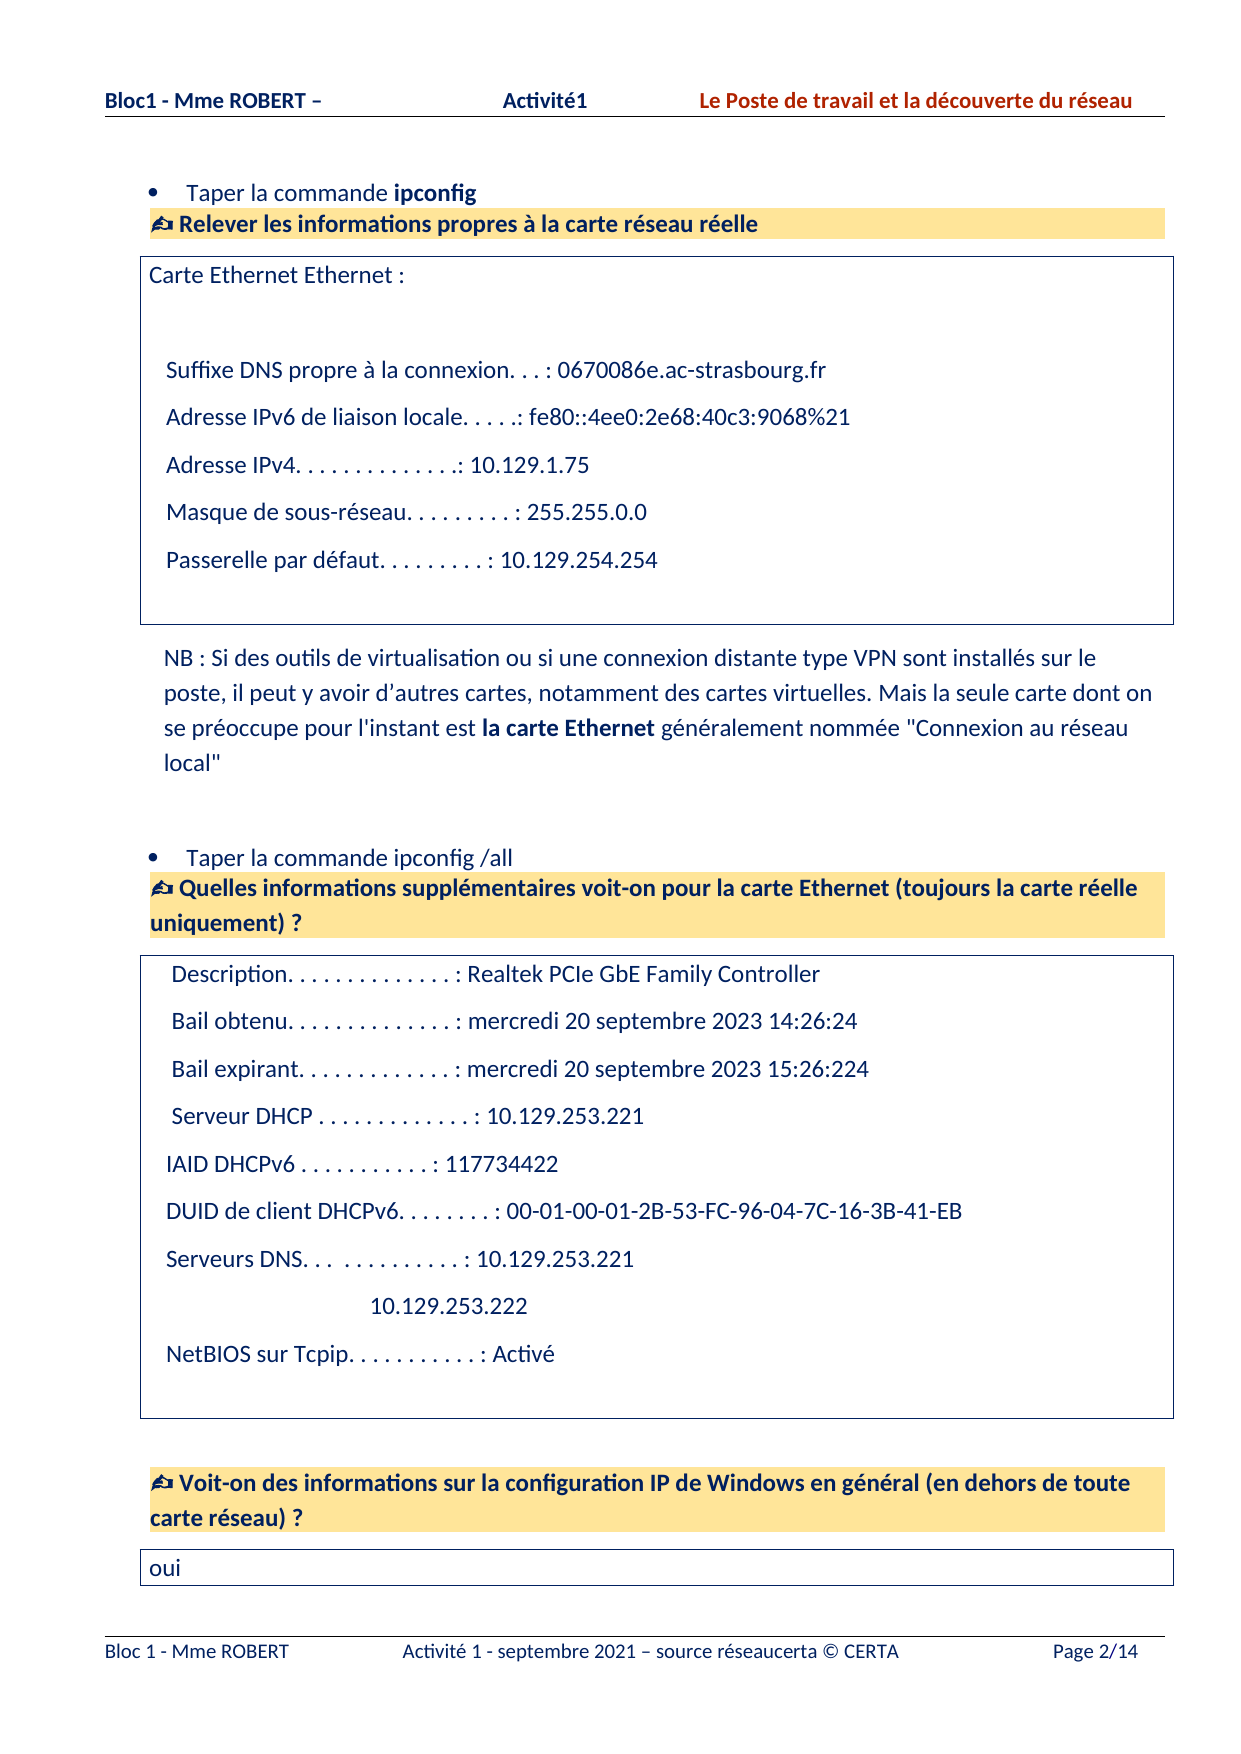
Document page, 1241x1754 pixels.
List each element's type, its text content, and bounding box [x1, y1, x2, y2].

text Suffixe DNS propre à la connexion. . . : 0670086e.ac-strasbourg.fr [141, 351, 1173, 384]
text Masque de sous-réseau. . . . . . . . . : 255.255.0.0 [141, 493, 1173, 527]
text 10.129.253.222 [141, 1287, 1173, 1321]
list Taper la commande ipconfig [149, 178, 1165, 208]
text Serveurs DNS. . . . . . . . . . . . . : 10.129.253.221 [141, 1240, 1173, 1273]
text  Voit-on des informations sur la configuration IP de Windows en général (en dehors de toute carte réseau) ? [150, 1467, 1165, 1532]
text Adresse IPv4. . . . . . . . . . . . . .: 10.129.1.75 [141, 446, 1173, 479]
text Adresse IPv6 de liaison locale. . . . .: fe80::4ee0:2e68:40c3:9068%21 [141, 398, 1173, 432]
text oui [141, 1550, 1173, 1585]
text IAID DHCPv6 . . . . . . . . . . . : 117734422 [141, 1145, 1173, 1178]
text NB : Si des outils de virtualisation ou si une connexion distante type VPN sont installés sur le poste, il peut y avoir d’autres cartes, notamment des cartes virtuelles. Mais la seule carte dont on se préoccupe pour l'instant est la carte Ethernet généralement nommée "Connexion au réseau local" [163, 642, 1165, 777]
text  Quelles informations supplémentaires voit-on pour la carte Ethernet (toujours la carte réelle uniquement) ? [150, 872, 1165, 938]
text Serveur DHCP . . . . . . . . . . . . . : 10.129.253.221 [141, 1097, 1173, 1131]
text Description. . . . . . . . . . . . . . : Realtek PCIe GbE Family Controller [141, 956, 1173, 988]
text Bail expirant. . . . . . . . . . . . . : mercredi 20 septembre 2023 15:26:224 [141, 1050, 1173, 1083]
text Bail obtenu. . . . . . . . . . . . . . : mercredi 20 septembre 2023 14:26:24 [141, 1002, 1173, 1036]
list Taper la commande ipconfig /all [149, 842, 1165, 872]
text DUID de client DHCPv6. . . . . . . . : 00-01-00-01-2B-53-FC-96-04-7C-16-3B-41-EB [141, 1192, 1173, 1226]
text  Relever les informations propres à la carte réseau réelle [150, 208, 1165, 239]
text Carte Ethernet Ethernet : [141, 257, 1173, 289]
text Passerelle par défaut. . . . . . . . . : 10.129.254.254 [141, 541, 1173, 574]
text NetBIOS sur Tcpip. . . . . . . . . . . : Activé [141, 1335, 1173, 1368]
